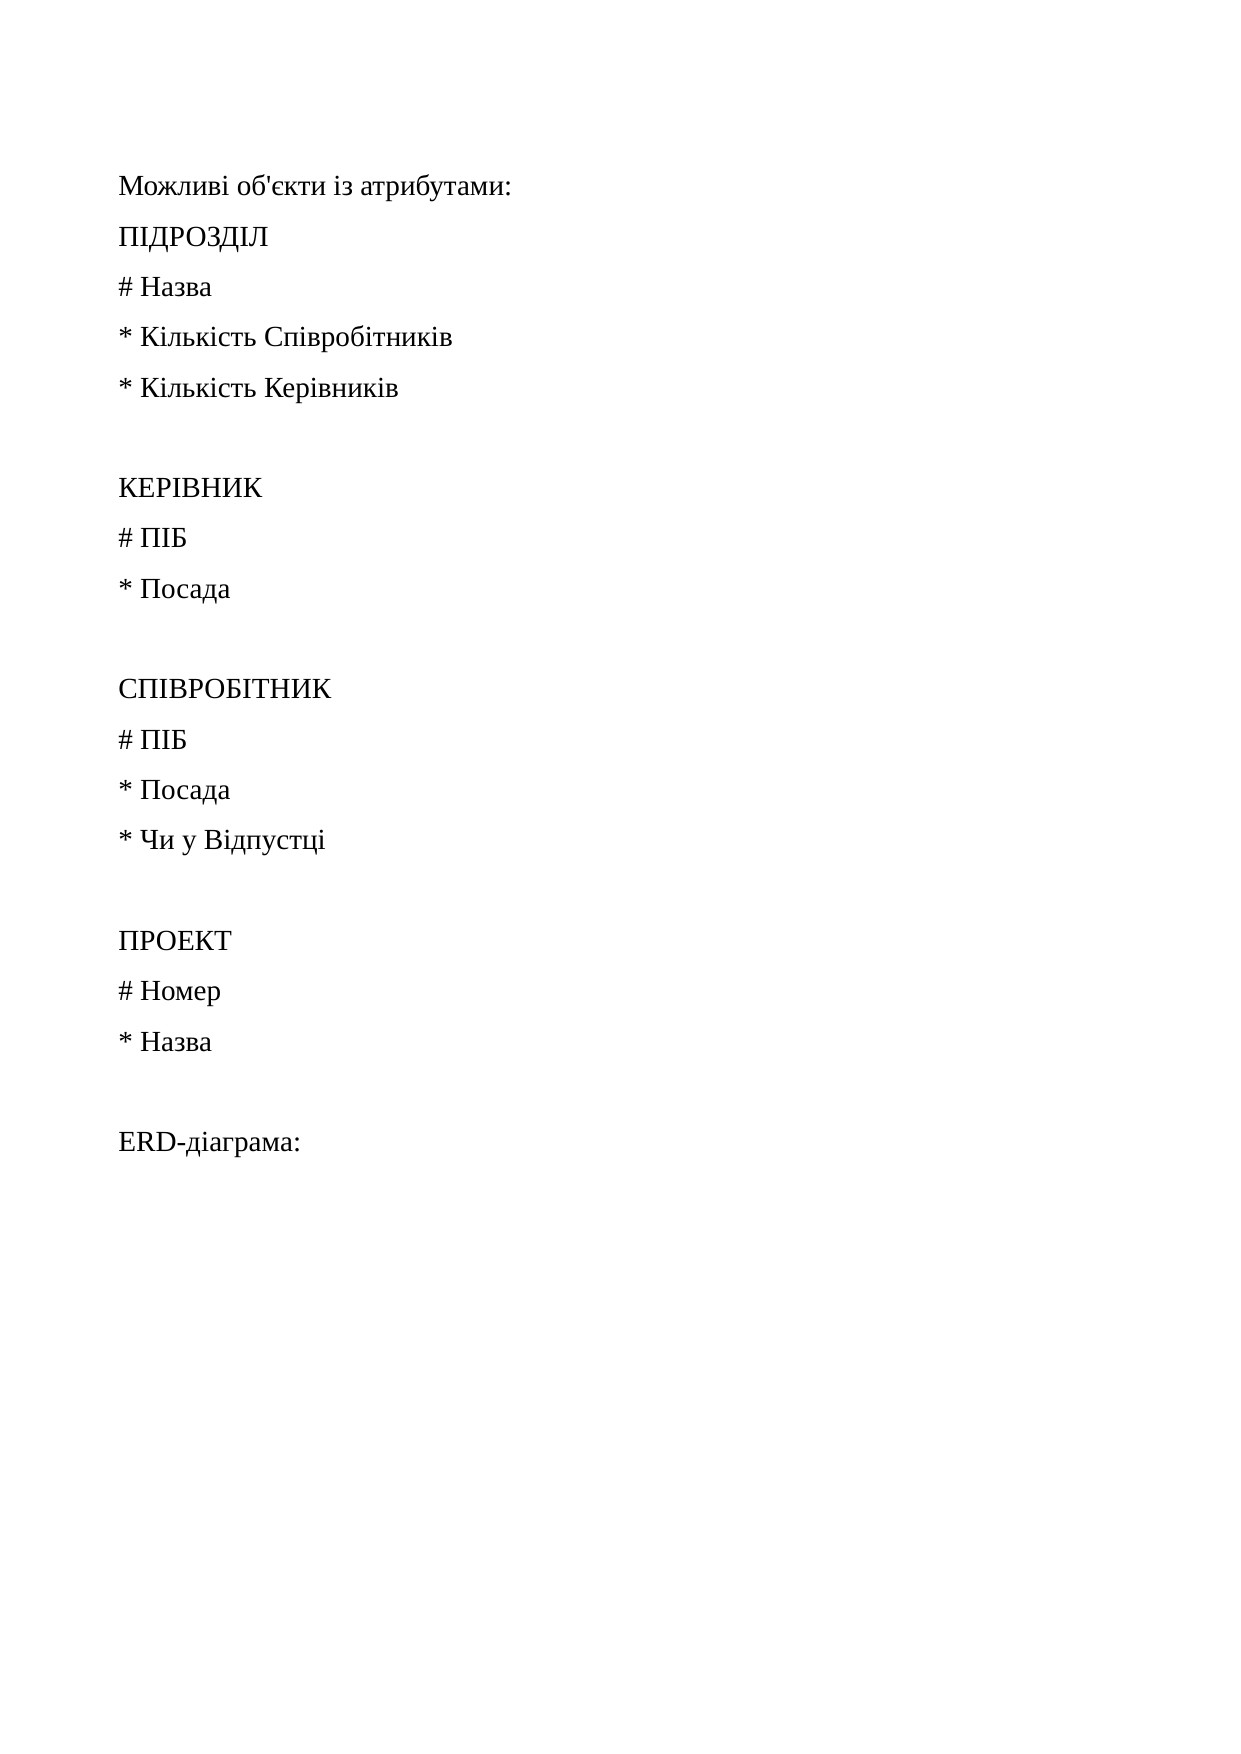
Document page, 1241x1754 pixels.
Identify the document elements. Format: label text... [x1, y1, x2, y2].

text Можливі об'єкти із атрибутами: [118, 168, 1122, 202]
text ПРОЕКТ [118, 923, 1122, 957]
text * Кількість Керівників [118, 370, 1122, 403]
text * Назва [118, 1024, 1122, 1057]
text # Назва [118, 269, 1122, 303]
text ПІДРОЗДІЛ [118, 219, 1122, 252]
text * Посада [118, 571, 1122, 604]
text КЕРІВНИК [118, 470, 1122, 504]
text # ПІБ [118, 521, 1122, 554]
text * Посада [118, 772, 1122, 806]
text ERD-діаграма: [118, 1124, 1122, 1158]
text * Кількість Співробітників [118, 319, 1122, 353]
text * Чи у Відпустці [118, 822, 1122, 856]
text # Номер [118, 973, 1122, 1007]
text # ПІБ [118, 722, 1122, 755]
text СПІВРОБІТНИК [118, 672, 1122, 705]
